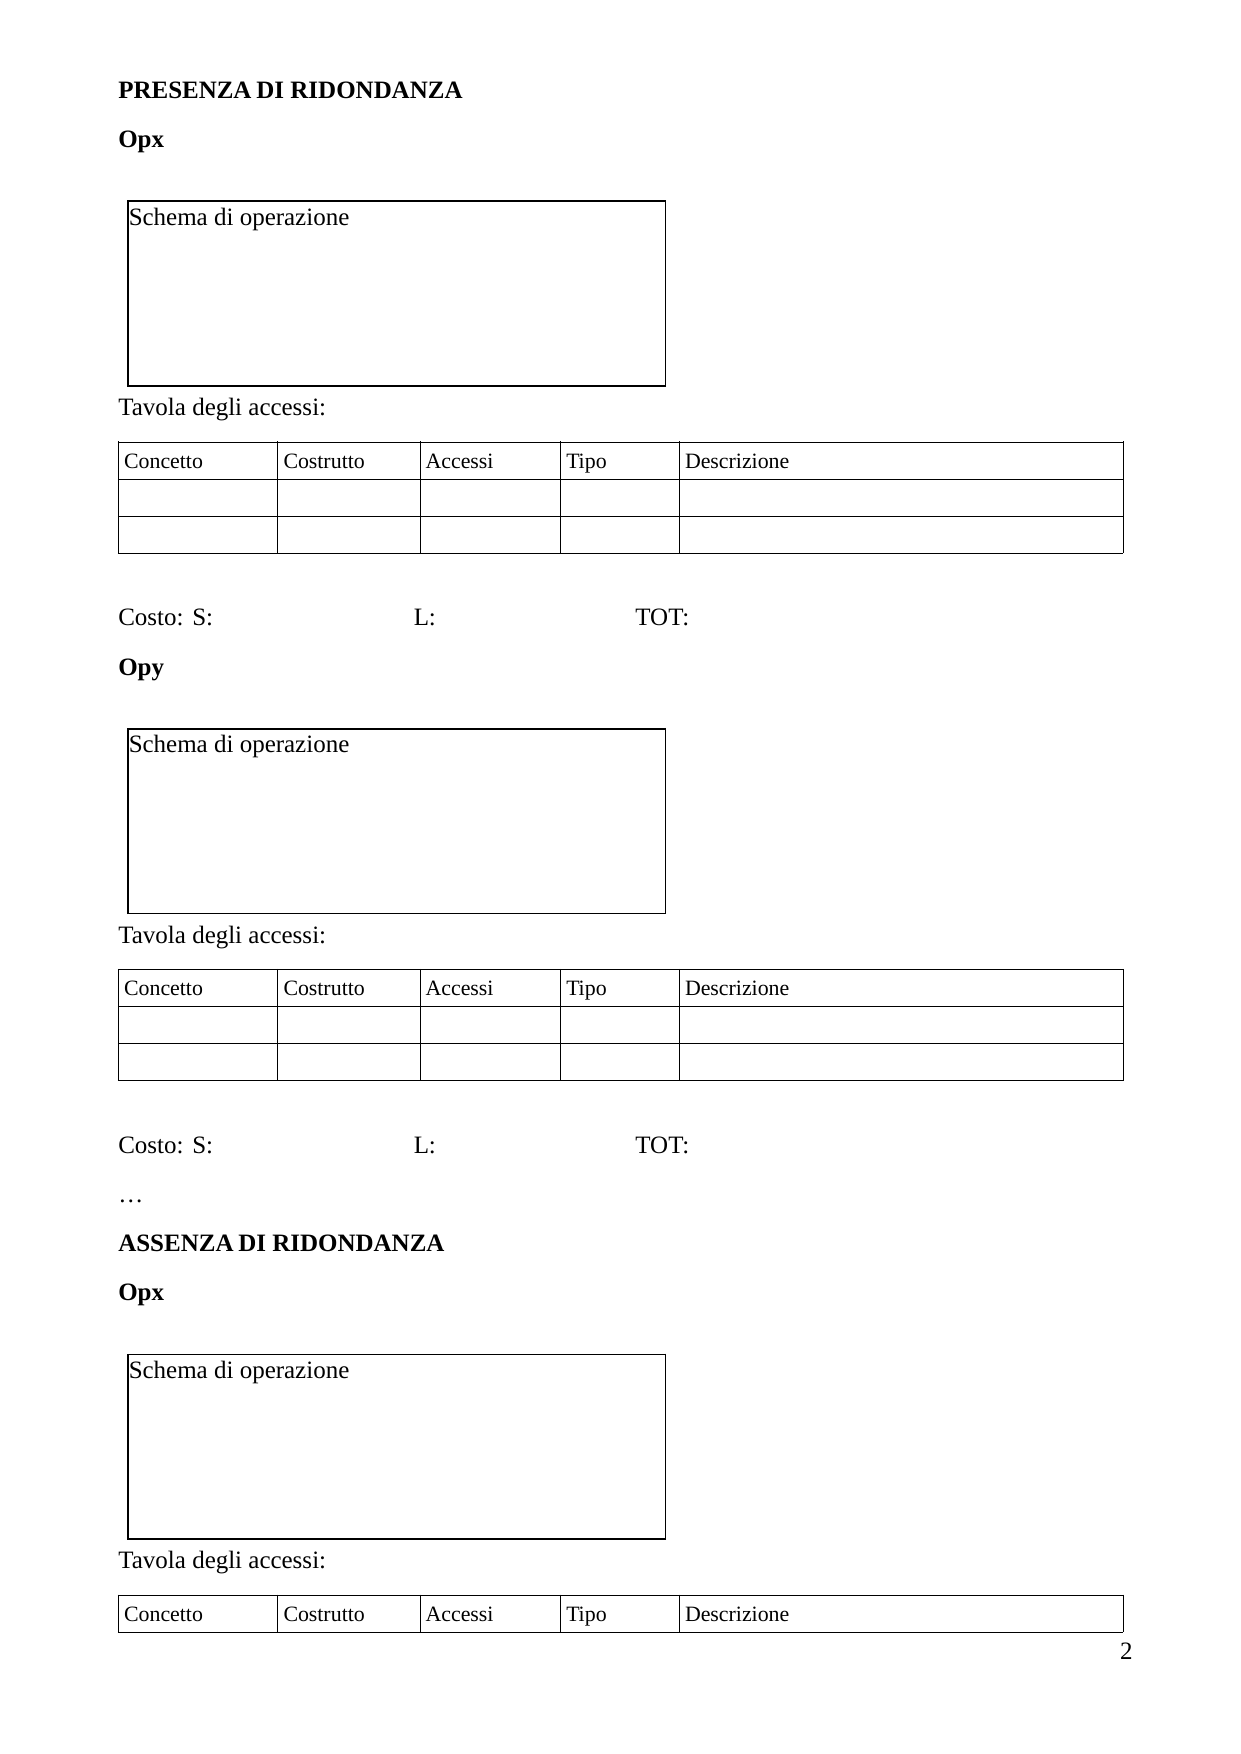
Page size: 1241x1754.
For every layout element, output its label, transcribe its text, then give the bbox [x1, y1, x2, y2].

table_cell [561, 480, 679, 516]
table_cell [561, 1007, 679, 1043]
text ASSENZA DI RIDONDANZA [118, 1228, 1122, 1257]
table_cell [421, 517, 560, 553]
table_cell [278, 517, 420, 553]
text Opx [118, 124, 1122, 153]
table_header Descrizione [680, 443, 1123, 478]
table_cell [561, 517, 679, 553]
table_cell [119, 517, 277, 553]
table_header Accessi [421, 443, 560, 478]
table_header Descrizione [680, 1596, 1123, 1632]
table_header Accessi [421, 970, 560, 1006]
table_header Tipo [561, 970, 679, 1006]
table_header Descrizione [680, 970, 1123, 1006]
table_cell [119, 1007, 277, 1043]
text Tavola degli accessi: [118, 1326, 1122, 1574]
table_header Costrutto [278, 443, 420, 478]
table_header Concetto [119, 970, 277, 1006]
table_header Costrutto [278, 970, 420, 1006]
table_header Accessi [421, 1596, 560, 1632]
table_cell [561, 1044, 679, 1080]
table_cell [278, 1007, 420, 1043]
text Schema di operazione [129, 1355, 665, 1384]
text Costo: S: L: TOT: [118, 1130, 1122, 1159]
table_cell [278, 480, 420, 516]
table_cell [421, 480, 560, 516]
table_header Tipo [561, 1596, 679, 1632]
table_cell [421, 1007, 560, 1043]
text Tavola degli accessi: [118, 173, 1122, 421]
table_header Concetto [119, 1596, 277, 1632]
text Opx [118, 1277, 1122, 1306]
text Tavola degli accessi: [118, 701, 1122, 948]
table_cell [680, 1007, 1123, 1043]
table_header Costrutto [278, 1596, 420, 1632]
text Schema di operazione [129, 202, 665, 231]
text PRESENZA DI RIDONDANZA [118, 75, 1122, 104]
text Schema di operazione [129, 730, 665, 758]
text Costo: S: L: TOT: [118, 602, 1122, 631]
table_header Concetto [119, 443, 277, 478]
table_header Tipo [561, 443, 679, 478]
table_cell [119, 480, 277, 516]
table_cell [119, 1044, 277, 1080]
text … [118, 1179, 1122, 1208]
table_cell [680, 517, 1123, 553]
table_cell [680, 480, 1123, 516]
text Opy [118, 652, 1122, 680]
table_cell [680, 1044, 1123, 1080]
table_cell [421, 1044, 560, 1080]
table_cell [278, 1044, 420, 1080]
